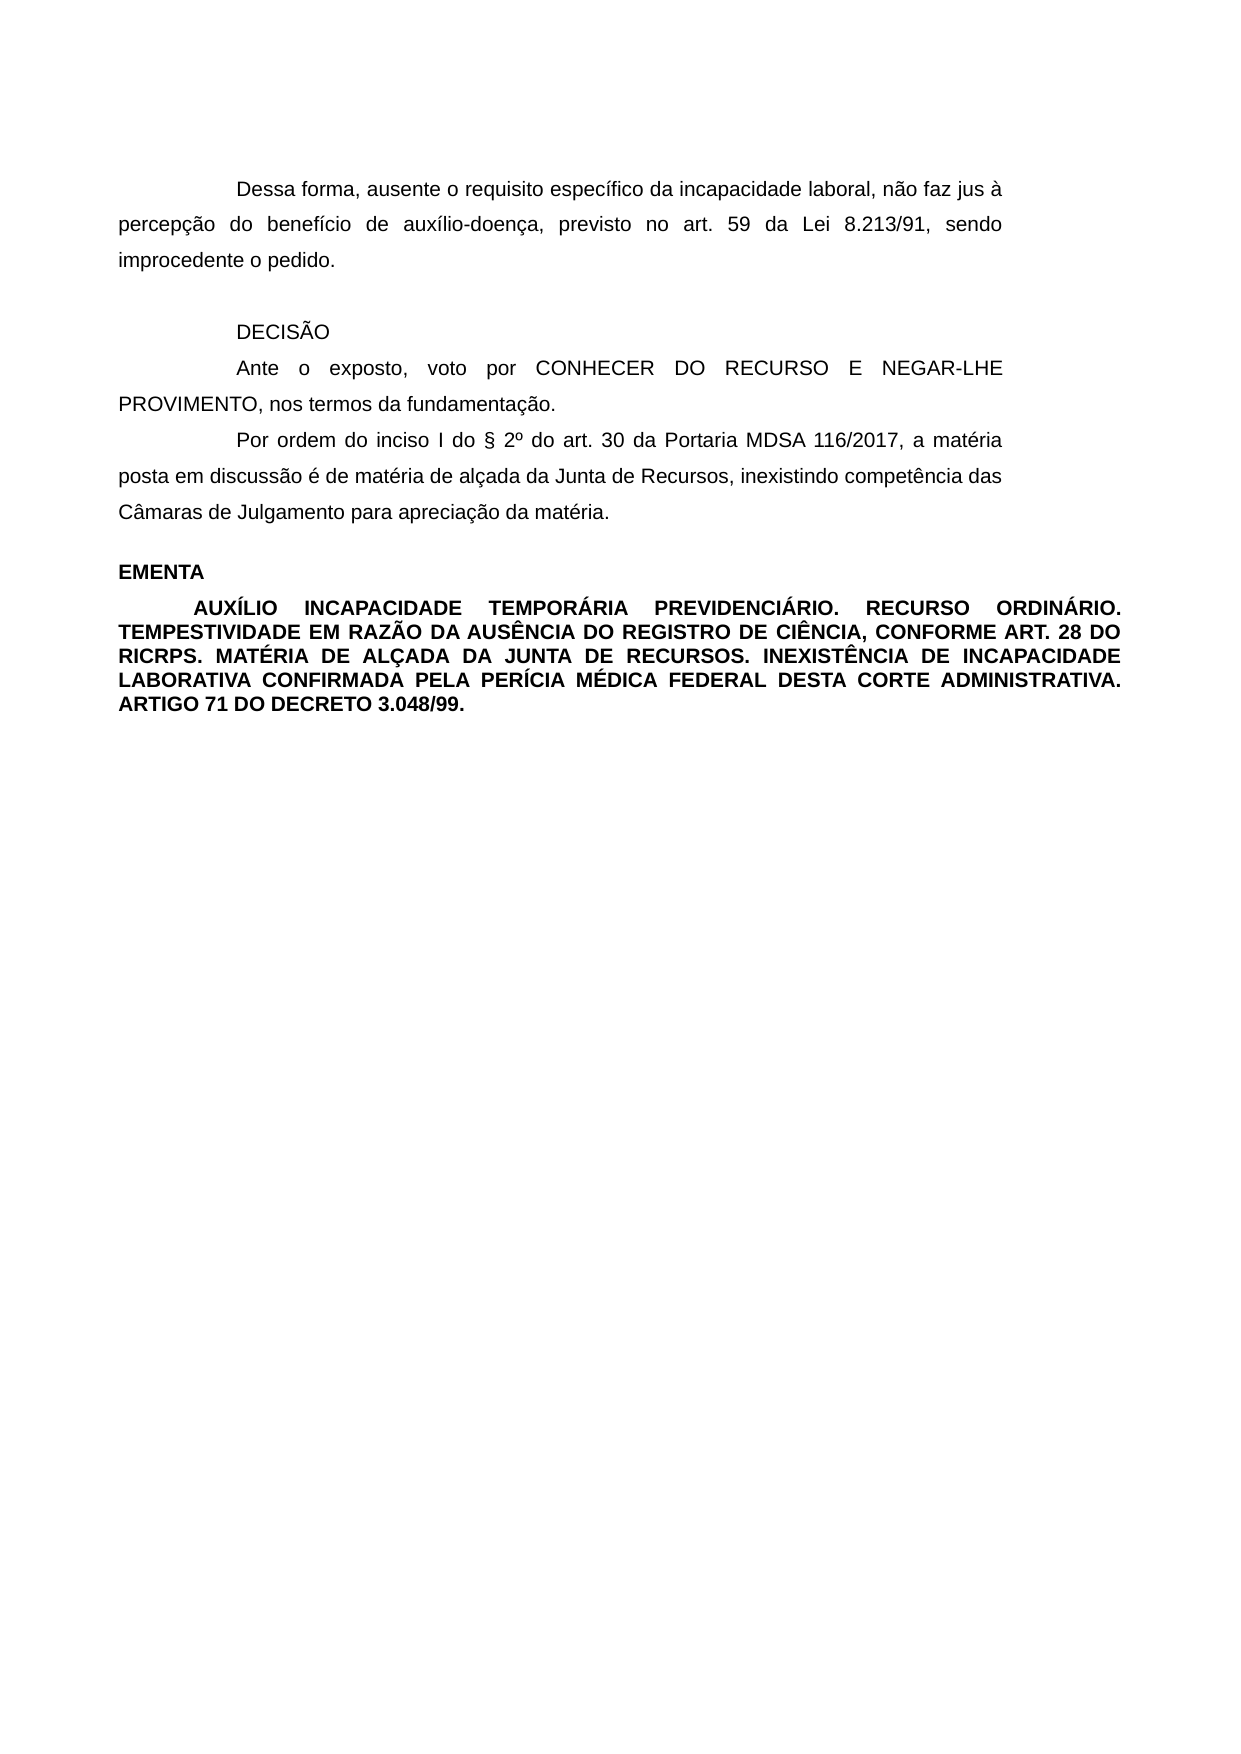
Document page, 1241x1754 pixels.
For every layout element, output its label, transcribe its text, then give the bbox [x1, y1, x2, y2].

text AUXÍLIO INCAPACIDADE TEMPORÁRIA PREVIDENCIÁRIO. RECURSO ORDINÁRIO. TEMPESTIVIDADE EM RAZÃO DA AUSÊNCIA DO REGISTRO DE CIÊNCIA, CONFORME ART. 28 DO RICRPS. MATÉRIA DE ALÇADA DA JUNTA DE RECURSOS. INEXISTÊNCIA DE INCAPACIDADE LABORATIVA CONFIRMADA PELA PERÍCIA MÉDICA FEDERAL DESTA CORTE ADMINISTRATIVA. ARTIGO 71 DO DECRETO 3.048/99. [118, 596, 1122, 716]
text Dessa forma, ausente o requisito específico da incapacidade laboral, não faz jus à percepção do benefício de auxílio-doença, previsto no art. 59 da Lei 8.213/91, sendo improcedente o pedido. [118, 176, 1004, 272]
text EMENTA [118, 560, 1122, 584]
text DECISÃO [118, 320, 1004, 344]
text Ante o exposto, voto por CONHECER DO RECURSO E NEGAR-LHE PROVIMENTO, nos termos da fundamentação. [118, 356, 1004, 416]
text Por ordem do inciso I do § 2º do art. 30 da Portaria MDSA 116/2017, a matéria posta em discussão é de matéria de alçada da Junta de Recursos, inexistindo competência das Câmaras de Julgamento para apreciação da matéria. [118, 428, 1004, 524]
